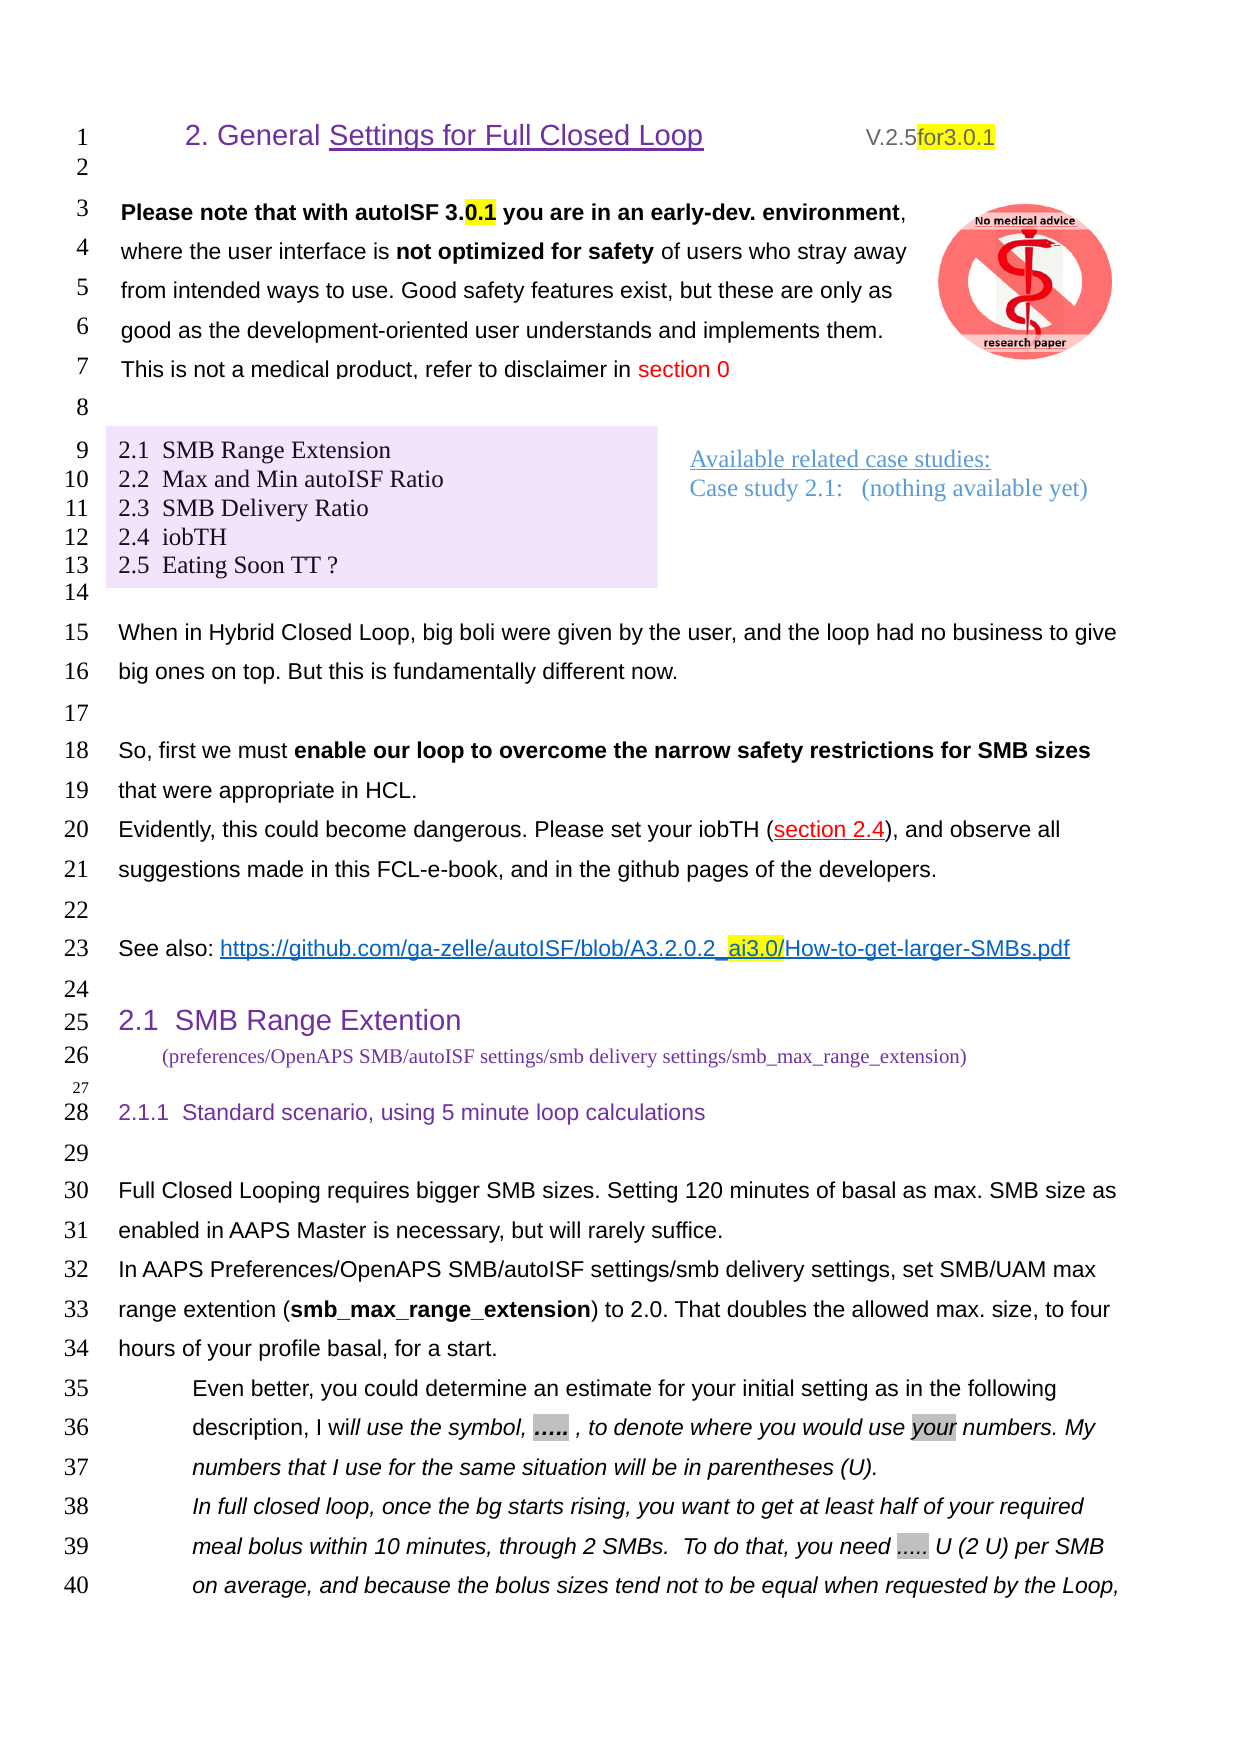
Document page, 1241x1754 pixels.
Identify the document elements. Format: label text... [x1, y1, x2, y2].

text Even better, you could determine an estimate for your initial setting as in the following description, I will use the symbol, ….. , to denote where you would use your numbers. My numbers that I use for the same situation will be in parentheses (U). [192, 1375, 1122, 1480]
text In AAPS Preferences/OpenAPS SMB/autoISF settings/smb delivery settings, set SMB/UAM max range extention (smb_max_range_extension) to 2.0. That doubles the allowed max. size, to four hours of your profile basal, for a start. [118, 1256, 1122, 1362]
text Full Closed Looping requires bigger SMB sizes. Setting 120 minutes of basal as max. SMB size as enabled in AAPS Master is necessary, but will rarely suffice. [118, 1177, 1122, 1243]
text Please note that with autoISF 3.0.1 you are in an early-dev. environment, where the user interface is not optimized for safety of users who stray away from intended ways to use. Good safety features exist, but these are only as good as the development-oriented user understands and implements them. This is not a medical product, refer to disclaimer in section 0 [121, 198, 920, 379]
text In full closed loop, once the bg starts rising, you want to get at least half of your required meal bolus within 10 minutes, through 2 SMBs. To do that, you need ..... U (2 U) per SMB on average, and because the bolus sizes tend not to be equal when requested by the Loop, [192, 1493, 1122, 1599]
text When in Hybrid Closed Loop, big boli were given by the user, and the loop had no business to give big ones on top. But this is fundamentally different now. [118, 619, 1122, 684]
text So, first we must enable our loop to overcome the narrow safety restrictions for SMB sizes that were appropriate in HCL. [118, 737, 1122, 803]
text 2.5 Eating Soon TT ? [658, 550, 1122, 579]
text 2.1 SMB Range Extention (preferences/OpenAPS SMB/autoISF settings/smb delivery settings/smb_max_range_extension) [118, 1003, 1122, 1070]
text Case study 2.1: (nothing available yet) [689, 473, 1137, 501]
text 2.1 SMB Range Extension [658, 435, 1152, 548]
text 2. General Settings for Full Closed Loop V.2.5for3.0.1 [118, 118, 1122, 152]
text 2.1.1 Standard scenario, using 5 minute loop calculations [118, 1098, 1122, 1125]
text 2.4 iobTH [658, 522, 1122, 550]
text Evidently, this could become dangerous. Please set your iobTH (section 2.4), and observe all suggestions made in this FCL-e-book, and in the github pages of the developers. [118, 816, 1122, 882]
text Available related case studies: [689, 444, 1137, 473]
text 2.3 SMB Delivery Ratio [658, 493, 674, 522]
text See also: https://github.com/ga-zelle/autoISF/blob/A3.2.0.2_ai3.0/How-to-get-larger-SMBs.pdf [118, 934, 1122, 961]
